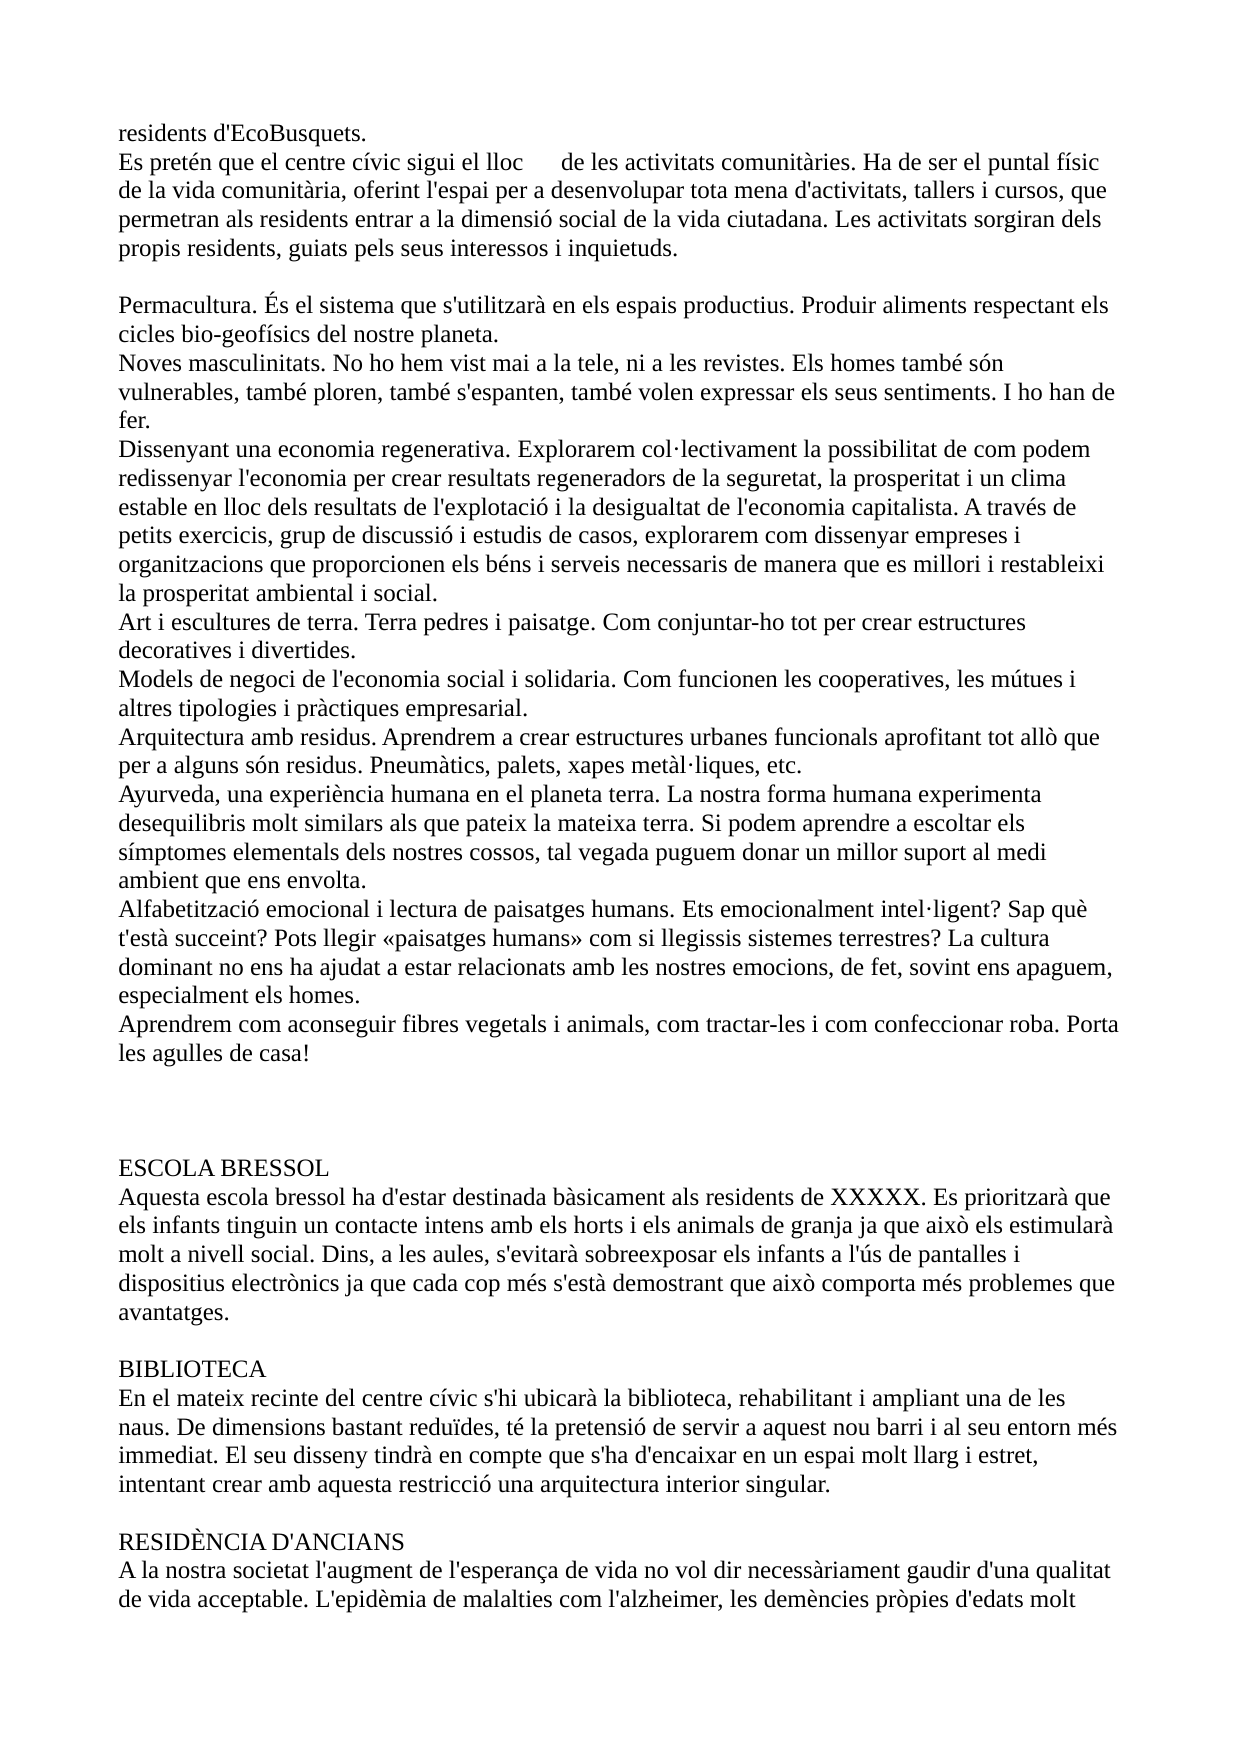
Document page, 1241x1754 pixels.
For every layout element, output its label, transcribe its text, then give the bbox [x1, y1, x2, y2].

text residents d'EcoBusquets. [118, 118, 1122, 147]
text A la nostra societat l'augment de l'esperança de vida no vol dir necessàriament gaudir d'una qualitat de vida acceptable. L'epidèmia de malalties com l'alzheimer, les demències pròpies d'edats molt [118, 1556, 1122, 1613]
text Art i escultures de terra. Terra pedres i paisatge. Com conjuntar-ho tot per crear estructures decoratives i divertides. [118, 607, 1122, 664]
text Noves masculinitats. No ho hem vist mai a la tele, ni a les revistes. Els homes també són vulnerables, també ploren, també s'espanten, també volen expressar els seus sentiments. I ho han de fer. [118, 348, 1122, 434]
text Aprendrem com aconseguir fibres vegetals i animals, com tractar-les i com confeccionar roba. Porta les agulles de casa! [118, 1009, 1122, 1067]
text Arquitectura amb residus. Aprendrem a crear estructures urbanes funcionals aprofitant tot allò que per a alguns són residus. Pneumàtics, palets, xapes metàl·liques, etc. [118, 722, 1122, 779]
text Permacultura. És el sistema que s'utilitzarà en els espais productius. Produir aliments respectant els cicles bio-geofísics del nostre planeta. [118, 291, 1122, 348]
text RESIDÈNCIA D'ANCIANS [118, 1527, 1122, 1556]
text ESCOLA BRESSOL [118, 1153, 1122, 1182]
text Ayurveda, una experiència humana en el planeta terra. La nostra forma humana experimenta desequilibris molt similars als que pateix la mateixa terra. Si podem aprendre a escoltar els símptomes elementals dels nostres cossos, tal vegada puguem donar un millor suport al medi ambient que ens envolta. [118, 779, 1122, 894]
text Es pretén que el centre cívic sigui el lloc de les activitats comunitàries. Ha de ser el puntal físic de la vida comunitària, oferint l'espai per a desenvolupar tota mena d'activitats, tallers i cursos, que permetran als residents entrar a la dimensió social de la vida ciutadana. Les activitats sorgiran dels propis residents, guiats pels seus interessos i inquietuds. [118, 147, 1122, 262]
text BIBLIOTECA [118, 1354, 1122, 1383]
text Aquesta escola bressol ha d'estar destinada bàsicament als residents de XXXXX. Es prioritzarà que els infants tinguin un contacte intens amb els horts i els animals de granja ja que això els estimularà molt a nivell social. Dins, a les aules, s'evitarà sobreexposar els infants a l'ús de pantalles i dispositius electrònics ja que cada cop més s'està demostrant que això comporta més problemes que avantatges. [118, 1182, 1122, 1326]
text Models de negoci de l'economia social i solidaria. Com funcionen les cooperatives, les mútues i altres tipologies i pràctiques empresarial. [118, 664, 1122, 722]
text Alfabetització emocional i lectura de paisatges humans. Ets emocionalment intel·ligent? Sap què t'està succeint? Pots llegir «paisatges humans» com si llegissis sistemes terrestres? La cultura dominant no ens ha ajudat a estar relacionats amb les nostres emocions, de fet, sovint ens apaguem, especialment els homes. [118, 894, 1122, 1009]
text Dissenyant una economia regenerativa. Explorarem col·lectivament la possibilitat de com podem redissenyar l'economia per crear resultats regeneradors de la seguretat, la prosperitat i un clima estable en lloc dels resultats de l'explotació i la desigualtat de l'economia capitalista. A través de petits exercicis, grup de discussió i estudis de casos, explorarem com dissenyar empreses i organitzacions que proporcionen els béns i serveis necessaris de manera que es millori i restableixi la prosperitat ambiental i social. [118, 434, 1122, 607]
text En el mateix recinte del centre cívic s'hi ubicarà la biblioteca, rehabilitant i ampliant una de les naus. De dimensions bastant reduïdes, té la pretensió de servir a aquest nou barri i al seu entorn més immediat. El seu disseny tindrà en compte que s'ha d'encaixar en un espai molt llarg i estret, intentant crear amb aquesta restricció una arquitectura interior singular. [118, 1383, 1122, 1498]
